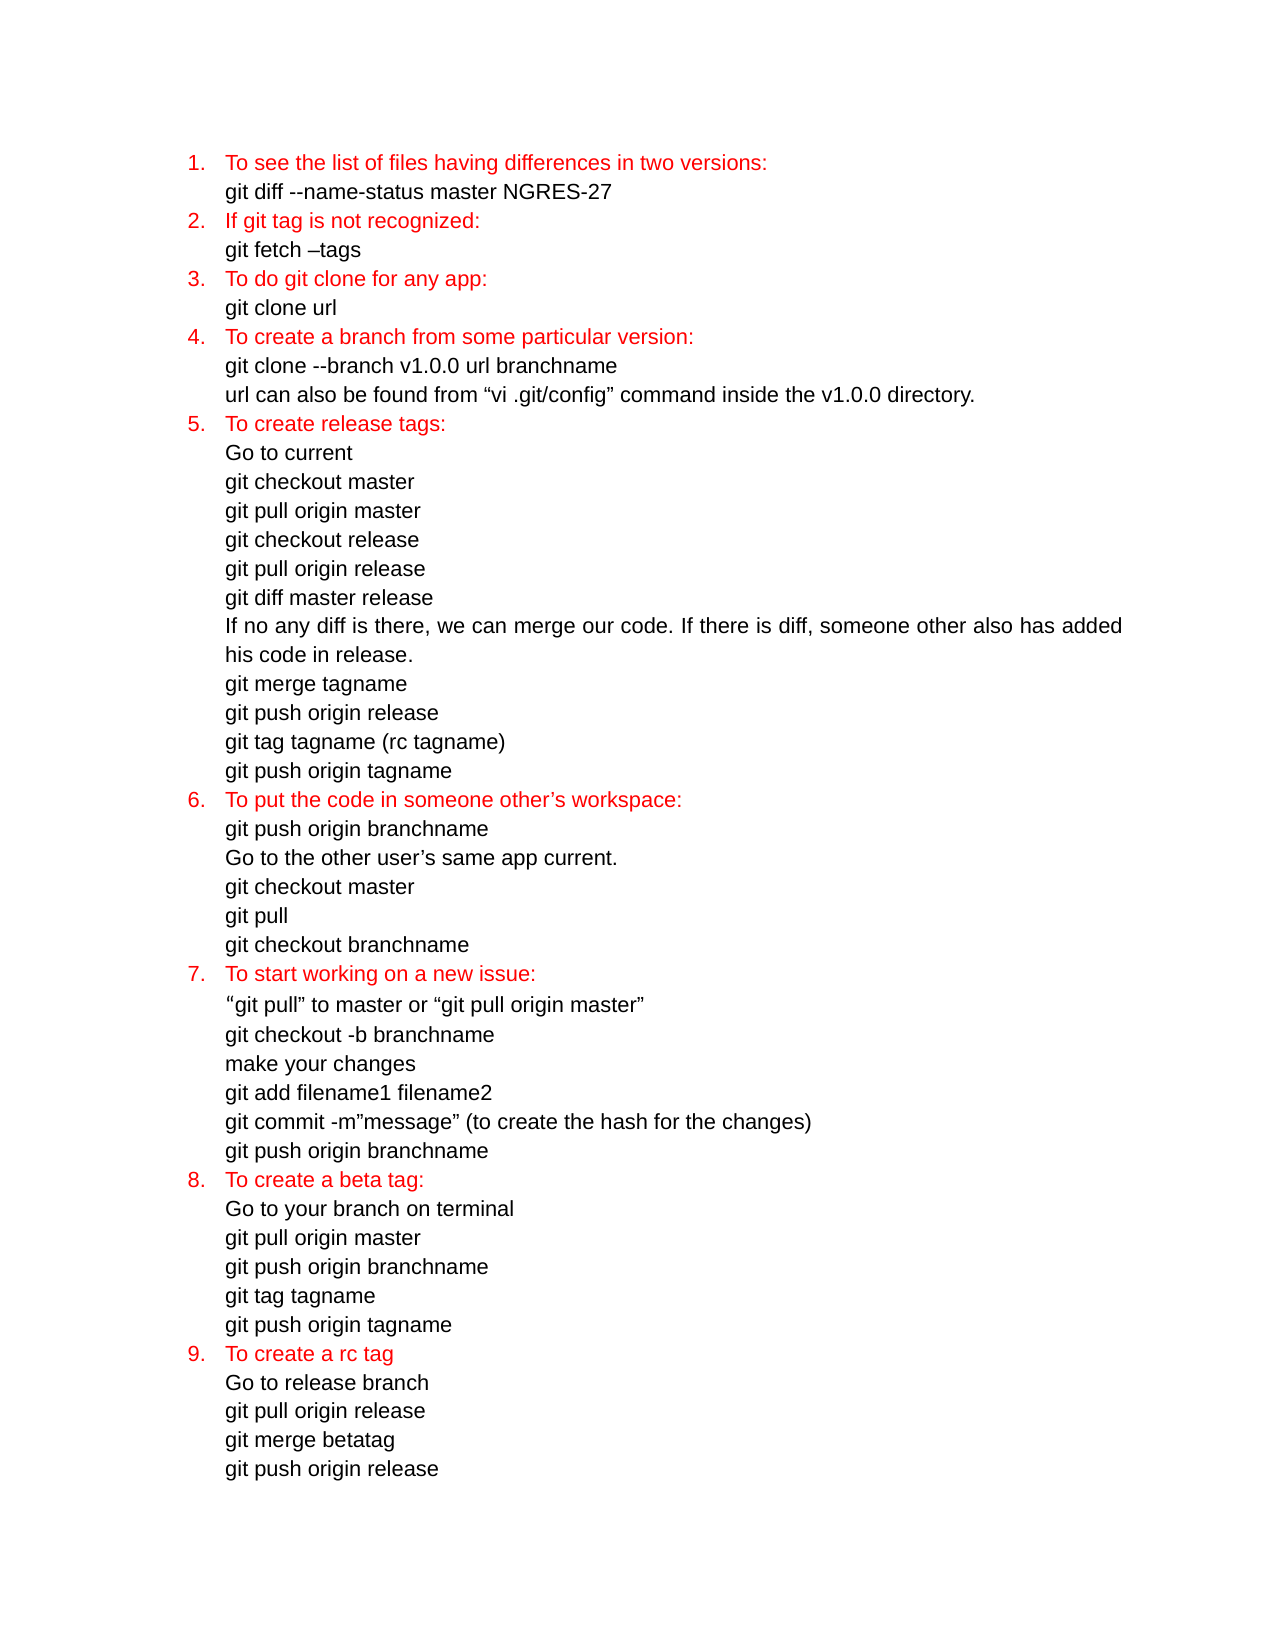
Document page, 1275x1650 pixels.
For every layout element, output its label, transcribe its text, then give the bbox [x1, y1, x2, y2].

list git pull origin master [187, 1225, 1125, 1250]
list To create release tags: [187, 411, 1125, 436]
list git push origin release [187, 700, 1125, 725]
list To start working on a new issue: [187, 961, 1125, 986]
list To create a beta tag: [187, 1167, 1125, 1192]
list If no any diff is there, we can merge our code. If there is diff, someone other also has added his code in release. [187, 613, 1125, 667]
list git push origin tagname [187, 758, 1125, 783]
list git diff master release [187, 584, 1125, 609]
list git checkout master [187, 874, 1125, 899]
list git pull origin master [187, 497, 1125, 523]
list To create a rc tag [187, 1341, 1125, 1366]
list git tag tagname (rc tagname) [187, 729, 1125, 754]
list To do git clone for any app: [187, 266, 1125, 291]
list git push origin branchname [187, 1138, 1125, 1163]
list git merge tagname [187, 671, 1125, 696]
list git commit -m”message” (to create the hash for the changes) [187, 1109, 1125, 1134]
list git checkout release [187, 526, 1125, 552]
list Go to release branch [187, 1369, 1125, 1395]
list git add filename1 filename2 [187, 1080, 1125, 1105]
list git diff --name-status master NGRES-27 [187, 179, 1125, 204]
list git push origin branchname [187, 816, 1125, 841]
list To see the list of files having differences in two versions: [187, 150, 1125, 175]
list git checkout branchname [187, 932, 1125, 957]
list If git tag is not recognized: [187, 208, 1125, 233]
list git pull [187, 903, 1125, 928]
list git tag tagname [187, 1283, 1125, 1308]
list git push origin release [187, 1456, 1125, 1482]
list Go to your branch on terminal [187, 1196, 1125, 1221]
list git pull origin release [187, 1398, 1125, 1424]
list git push origin tagname [187, 1312, 1125, 1337]
list git checkout -b branchname [187, 1022, 1125, 1047]
list Go to the other user’s same app current. [187, 845, 1125, 870]
list git clone --branch v1.0.0 url branchname [187, 353, 1125, 378]
list git pull origin release [187, 555, 1125, 581]
list “git pull” to master or “git pull origin master” [187, 990, 1125, 1018]
list make your changes [187, 1051, 1125, 1076]
list git checkout master [187, 468, 1125, 494]
list git clone url [187, 295, 1125, 320]
list git push origin branchname [187, 1254, 1125, 1279]
list To put the code in someone other’s workspace: [187, 787, 1125, 812]
list Go to current [187, 439, 1125, 465]
list To create a branch from some particular version: [187, 324, 1125, 349]
list git fetch –tags [187, 237, 1125, 262]
list url can also be found from “vi .git/config” command inside the v1.0.0 directory. [187, 382, 1125, 407]
list git merge betatag [187, 1427, 1125, 1453]
